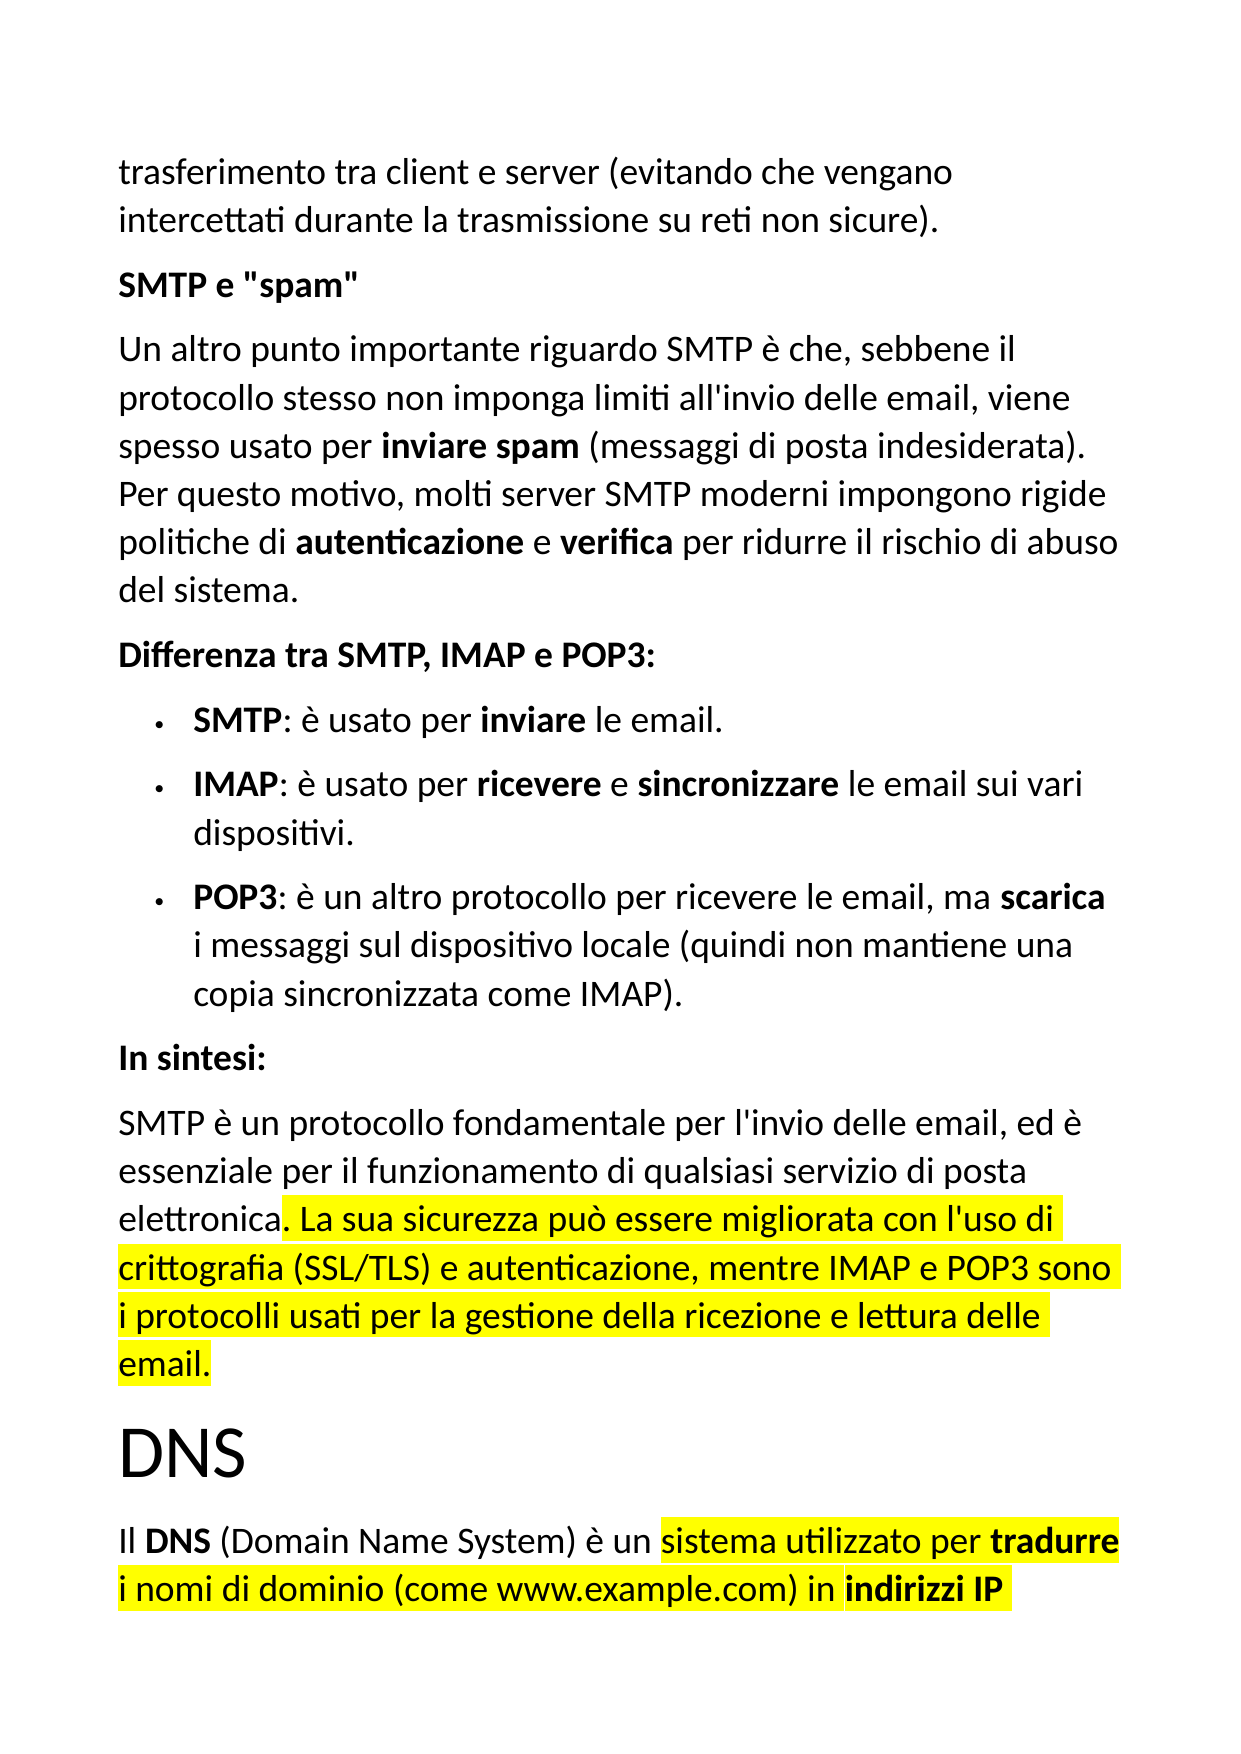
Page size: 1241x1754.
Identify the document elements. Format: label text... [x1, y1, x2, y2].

text In sintesi: [118, 1034, 1122, 1080]
text Il DNS (Domain Name System) è un sistema utilizzato per tradurre i nomi di dominio (come www.example.com) in indirizzi IP [118, 1517, 1122, 1611]
text Differenza tra SMTP, IMAP e POP3: [118, 631, 1122, 677]
list POP3: è un altro protocollo per ricevere le email, ma scarica i messaggi sul dispositivo locale (quindi non mantiene una copia sincronizzata come IMAP). [156, 873, 1122, 1015]
text Un altro punto importante riguardo SMTP è che, sebbene il protocollo stesso non imponga limiti all'invio delle email, viene spesso usato per inviare spam (messaggi di posta indesiderata). Per questo motivo, molti server SMTP moderni impongono rigide politiche di autenticazione e verifica per ridurre il rischio di abuso del sistema. [118, 325, 1122, 612]
list SMTP: è usato per inviare le email. [156, 696, 1122, 741]
text trasferimento tra client e server (evitando che vengano intercettati durante la trasmissione su reti non sicure). [118, 148, 1122, 242]
list IMAP: è usato per ricevere e sincronizzare le email sui vari dispositivi. [156, 760, 1122, 854]
text SMTP è un protocollo fondamentale per l'invio delle email, ed è essenziale per il funzionamento di qualsiasi servizio di posta elettronica. La sua sicurezza può essere migliorata con l'uso di crittografia (SSL/TLS) e autenticazione, mentre IMAP e POP3 sono i protocolli usati per la gestione della ricezione e lettura delle email. [118, 1099, 1122, 1386]
text DNS [118, 1404, 1122, 1496]
text SMTP e "spam" [118, 261, 1122, 306]
